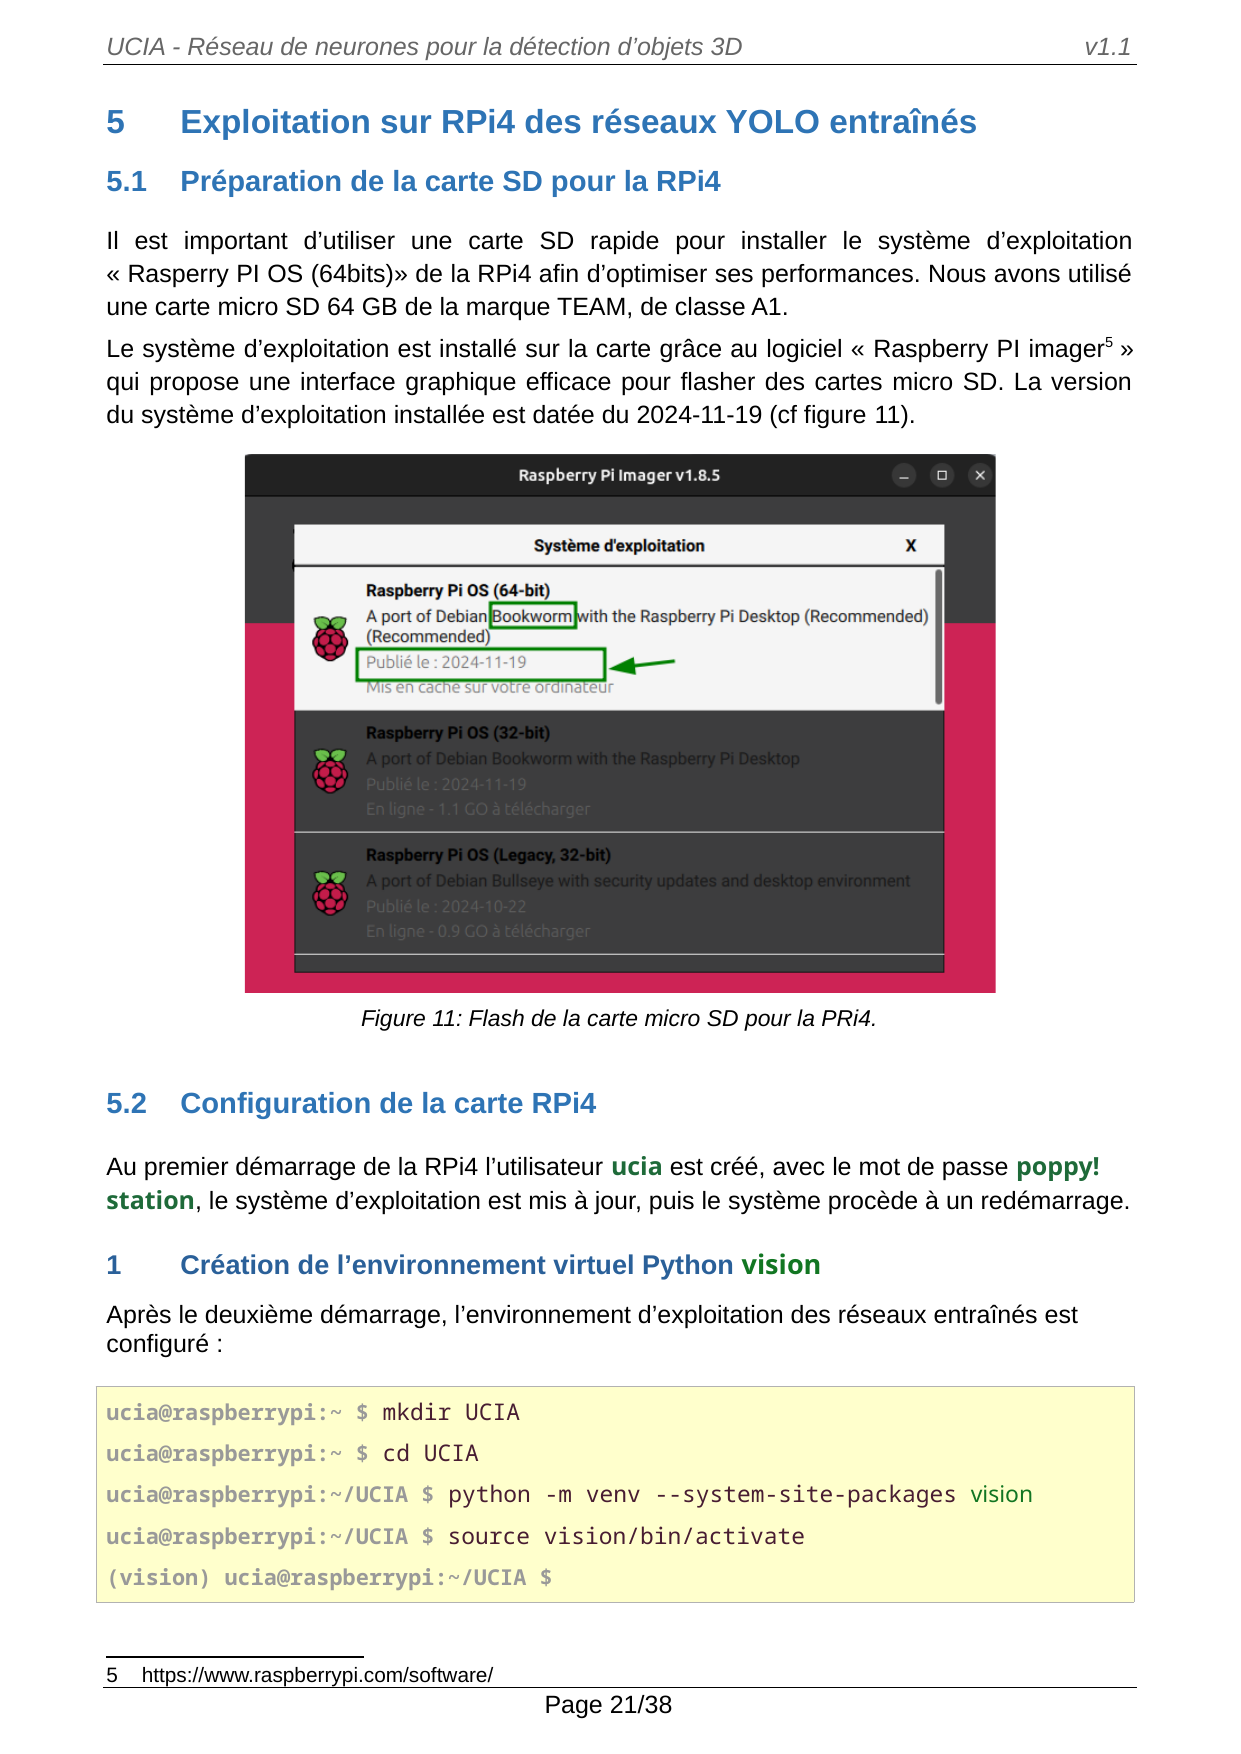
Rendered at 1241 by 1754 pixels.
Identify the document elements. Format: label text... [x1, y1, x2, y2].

subtitle Création de l’environnement virtuel Python vision [106, 1245, 1134, 1282]
text Il est important d’utiliser une carte SD rapide pour installer le système d’exploitation « Rasperry PI OS (64bits)» de la RPi4 afin d’optimiser ses performances. Nous avons utilisé une carte micro SD 64 GB de la marque TEAM, de classe A1. [106, 226, 1134, 321]
subtitle Configuration de la carte RPi4 [106, 1086, 1134, 1120]
text (vision) ucia@raspberrypi:~/UCIA $ [97, 1551, 1134, 1602]
picture [244, 454, 996, 993]
subtitle Exploitation sur RPi4 des réseaux YOLO entraînés [106, 102, 1134, 140]
subtitle Préparation de la carte SD pour la RPi4 [106, 164, 1134, 197]
text ucia@raspberrypi:~/UCIA $ source vision/bin/activate [97, 1510, 1134, 1550]
text Après le deuxième démarrage, l’environnement d’exploitation des réseaux entraînés est configuré : [106, 1300, 1134, 1357]
text ucia@raspberrypi:~ $ cd UCIA [97, 1427, 1134, 1468]
text Figure 11: Flash de la carte micro SD pour la PRi4. [245, 993, 996, 1031]
text ucia@raspberrypi:~ $ mkdir UCIA [97, 1387, 1134, 1426]
text ucia@raspberrypi:~/UCIA $ python -m venv --system-site-packages vision [97, 1469, 1134, 1509]
text Au premier démarrage de la RPi4 l’utilisateur ucia est créé, avec le mot de passe poppy!station, le système d’exploitation est mis à jour, puis le système procède à un redémarrage. [106, 1148, 1134, 1217]
text Le système d’exploitation est installé sur la carte grâce au logiciel « Raspberry PI imager » qui propose une interface graphique efficace pour flasher des cartes micro SD. La version du système d’exploitation installée est datée du 2024-11-19 (cf figure 11). [106, 334, 1134, 429]
text https://www.raspberrypi.com/software/ [106, 1663, 1134, 1687]
